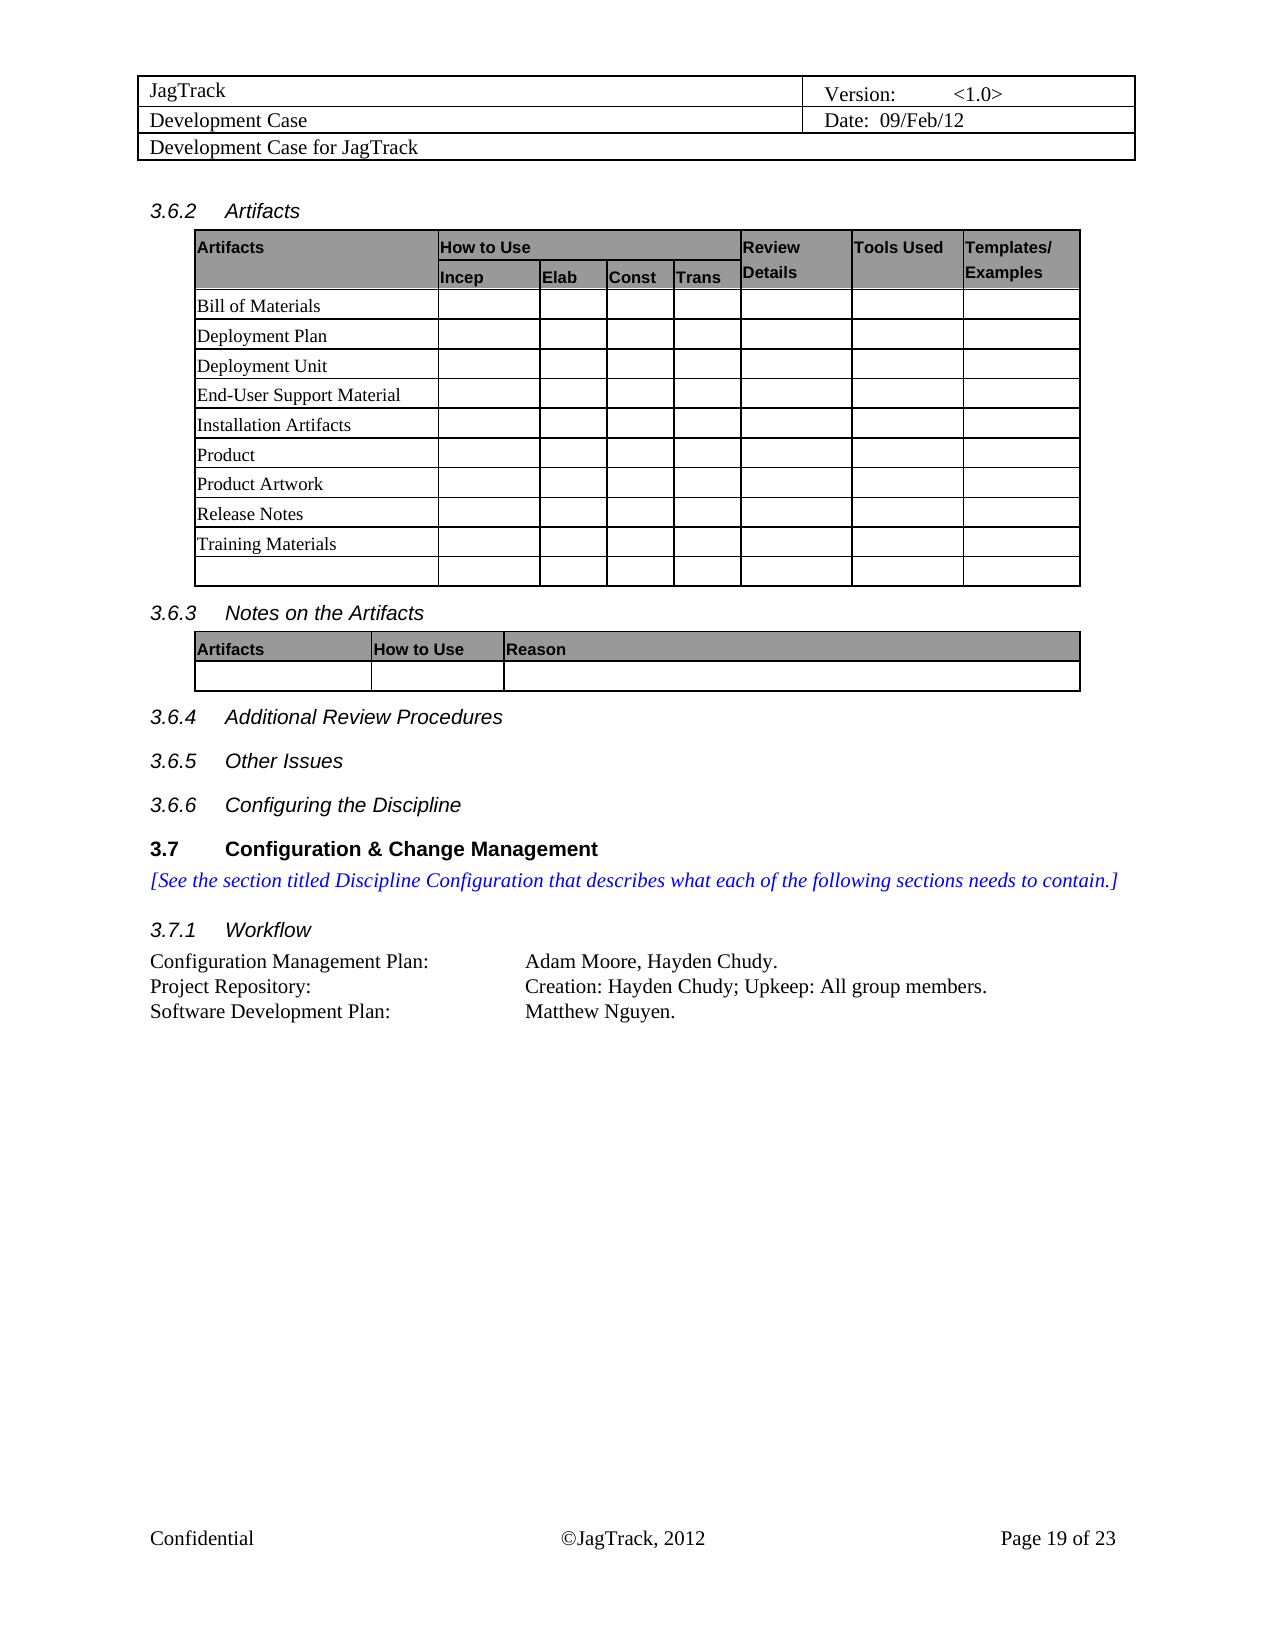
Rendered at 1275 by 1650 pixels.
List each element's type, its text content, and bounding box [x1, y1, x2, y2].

table_cell [964, 498, 1079, 526]
table_cell [608, 498, 673, 526]
table_cell Elab [541, 261, 606, 288]
table_cell [742, 350, 851, 378]
text Project Repository: Creation: Hayden Chudy; Upkeep: All group members. [150, 973, 1125, 998]
table_cell Product Artwork [196, 468, 438, 496]
table_header Tools Used [853, 231, 963, 288]
table_cell [541, 379, 606, 407]
table_cell [541, 468, 606, 496]
table_cell Installation Artifacts [196, 409, 438, 437]
table_header How to Use [439, 231, 740, 259]
table_cell [853, 350, 963, 378]
table_cell [608, 379, 673, 407]
table_cell Deployment Unit [196, 350, 438, 378]
table_cell [964, 468, 1079, 496]
table_cell [439, 290, 539, 318]
table_cell [964, 409, 1079, 437]
table_cell [541, 290, 606, 318]
subtitle Other Issues [150, 748, 1125, 773]
table_header Artifacts [196, 231, 438, 288]
text Configuration Management Plan: Adam Moore, Hayden Chudy. [150, 948, 1125, 973]
table_cell [608, 290, 673, 318]
table_cell Deployment Plan [196, 320, 438, 348]
table_header How to Use [372, 632, 503, 660]
table_cell [439, 320, 539, 348]
table_cell Product [196, 439, 438, 467]
table_cell [541, 528, 606, 556]
table_cell [964, 528, 1079, 556]
table_cell [853, 409, 963, 437]
table_cell [196, 557, 438, 585]
table_cell [675, 439, 740, 467]
table_cell [853, 290, 963, 318]
table_cell [439, 409, 539, 437]
table_cell Trans [675, 261, 740, 288]
table_cell [505, 662, 1079, 690]
table_cell [964, 557, 1079, 585]
subtitle Artifacts [150, 198, 1125, 223]
table_cell [372, 662, 503, 690]
table_cell [742, 409, 851, 437]
table_cell End-User Support Material [196, 379, 438, 407]
table_cell [675, 350, 740, 378]
subtitle Workflow [150, 917, 1125, 942]
table_cell [608, 557, 673, 585]
table_cell [608, 409, 673, 437]
table_cell [853, 498, 963, 526]
table_cell Release Notes [196, 498, 438, 526]
table_cell [675, 320, 740, 348]
table_cell [675, 379, 740, 407]
table_cell Incep [439, 261, 539, 288]
table_cell [742, 498, 851, 526]
table_cell [964, 379, 1079, 407]
table_cell [439, 528, 539, 556]
table_cell [964, 350, 1079, 378]
table_cell [608, 350, 673, 378]
table_cell [742, 290, 851, 318]
table_cell [742, 320, 851, 348]
table_cell [541, 409, 606, 437]
subtitle Notes on the Artifacts [150, 599, 1125, 624]
table_cell [608, 528, 673, 556]
table_cell [853, 320, 963, 348]
text Software Development Plan: Matthew Nguyen. [150, 998, 1125, 1023]
table_cell [608, 439, 673, 467]
table_cell [439, 498, 539, 526]
table_cell [541, 498, 606, 526]
table_cell [675, 498, 740, 526]
table_cell [541, 350, 606, 378]
subtitle Configuring the Discipline [150, 792, 1125, 817]
table_cell [439, 468, 539, 496]
subtitle Additional Review Procedures [150, 704, 1125, 729]
table_cell [742, 468, 851, 496]
table_cell [742, 439, 851, 467]
table_cell [853, 468, 963, 496]
table_header Review Details [742, 231, 851, 288]
table_cell [675, 528, 740, 556]
table_cell [541, 320, 606, 348]
table_cell [196, 662, 371, 690]
table_cell [964, 439, 1079, 467]
table_header Reason [505, 632, 1079, 660]
table_cell [675, 409, 740, 437]
subtitle Configuration & Change Management [150, 835, 1125, 860]
table_cell [742, 557, 851, 585]
table_cell [742, 379, 851, 407]
text [See the section titled Discipline Configuration that describes what each of the following sections needs to contain.] [150, 867, 1125, 892]
table_cell [853, 379, 963, 407]
table_cell [853, 557, 963, 585]
table_cell [439, 439, 539, 467]
table_cell Training Materials [196, 528, 438, 556]
table_cell [541, 557, 606, 585]
table_cell [439, 379, 539, 407]
table_cell [675, 557, 740, 585]
table_cell [675, 290, 740, 318]
table_cell [439, 350, 539, 378]
table_cell [675, 468, 740, 496]
table_cell [541, 439, 606, 467]
table_header Artifacts [196, 632, 371, 660]
table_cell [608, 468, 673, 496]
table_cell [964, 320, 1079, 348]
table_cell [853, 528, 963, 556]
table_cell [742, 528, 851, 556]
table_cell [964, 290, 1079, 318]
table_cell [439, 557, 539, 585]
table_cell Const [608, 261, 673, 288]
table_cell [608, 320, 673, 348]
table_header Templates/ Examples [964, 231, 1079, 288]
table_cell Bill of Materials [196, 290, 438, 318]
table_cell [853, 439, 963, 467]
